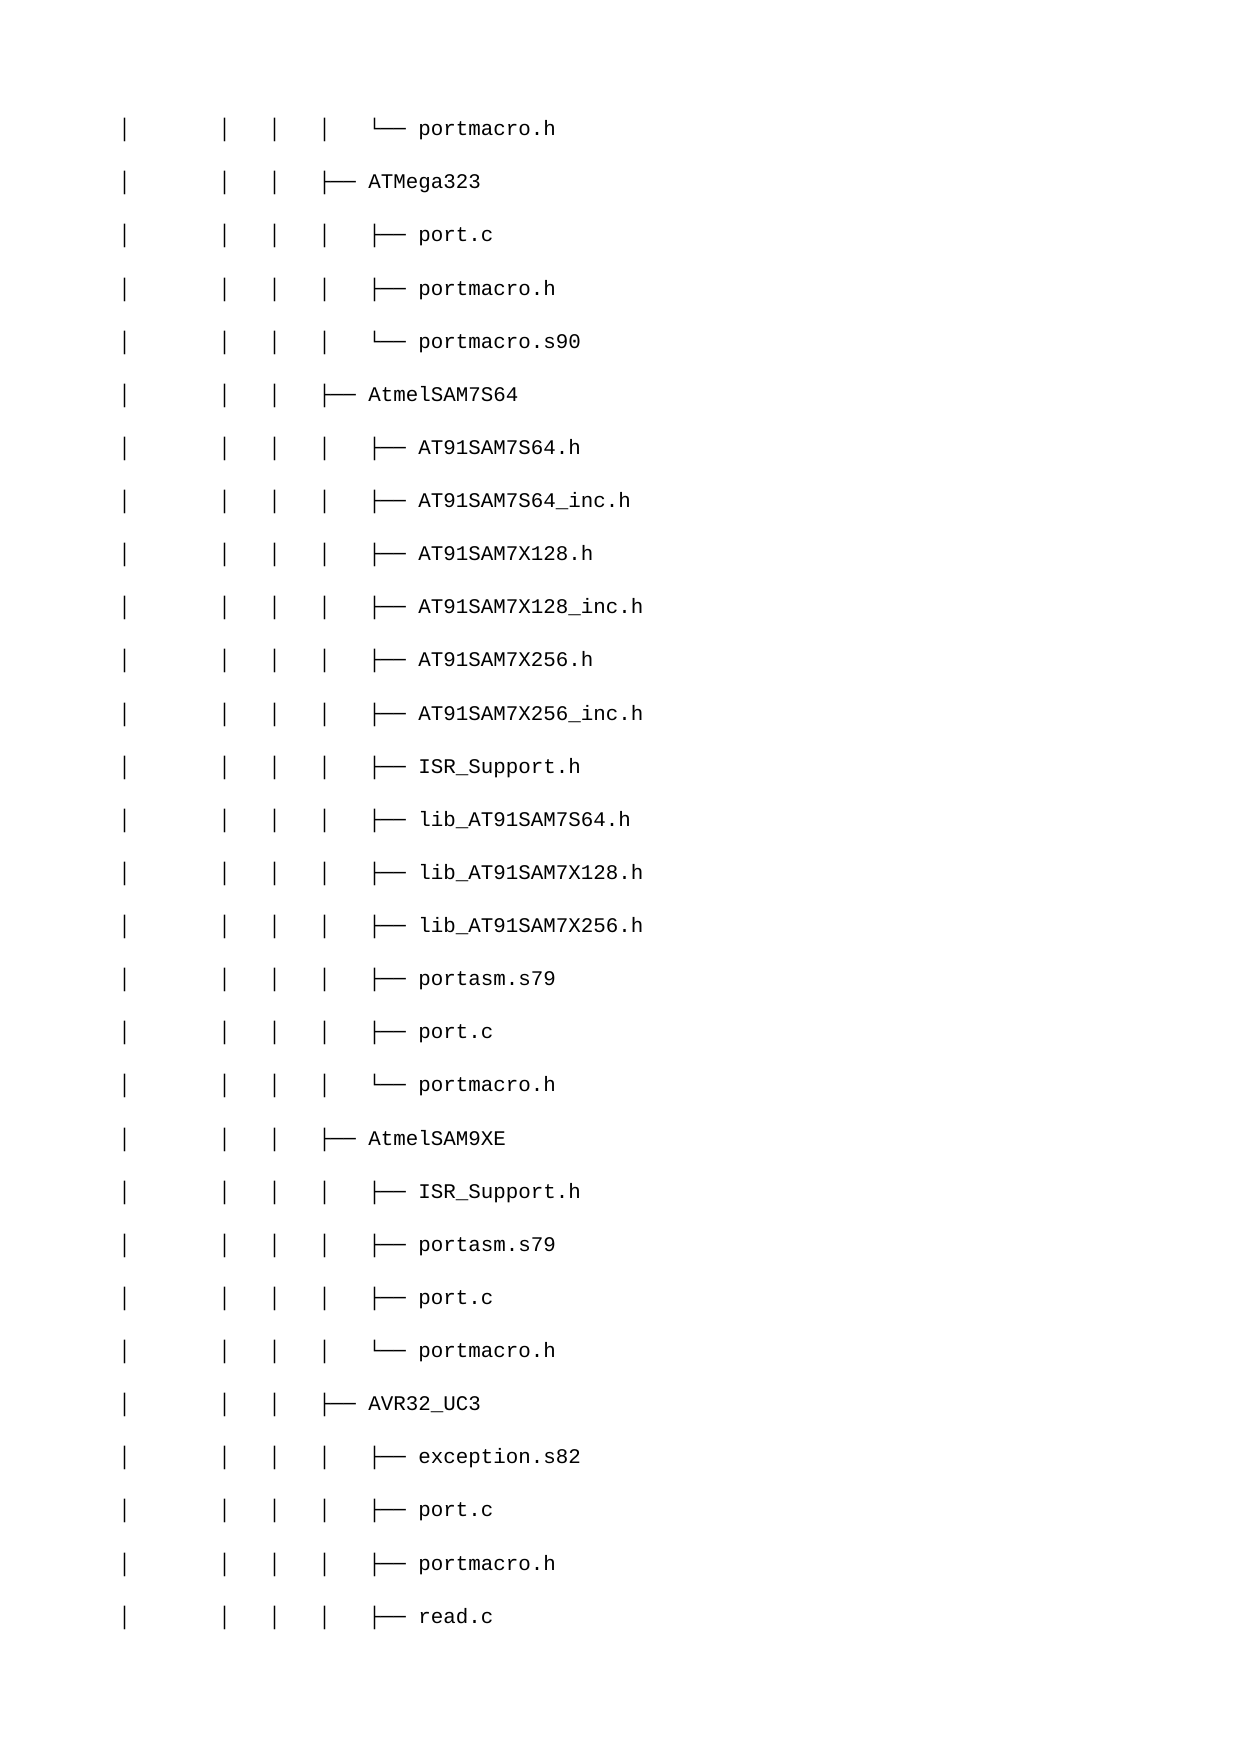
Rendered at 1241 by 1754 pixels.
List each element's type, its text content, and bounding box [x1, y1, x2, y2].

text │ │ │ │ ├── ISR_Support.h [275, 1181, 324, 1204]
text │ │ │ │ ├── read.c [225, 1606, 274, 1629]
text │ │ │ │ ├── read.c [325, 1606, 374, 1629]
text │ │ │ │ ├── ISR_Support.h [325, 1181, 374, 1204]
text │ │ │ │ ├── portasm.s79 [225, 1234, 274, 1257]
text │ │ │ │ ├── portasm.s79 [118, 968, 1122, 992]
text │ │ │ │ └── portmacro.h [118, 1074, 1122, 1098]
text │ │ │ ├── ATMega323 [118, 171, 1122, 195]
text │ │ │ │ ├── ISR_Support.h [275, 756, 324, 779]
text │ │ │ │ ├── lib_AT91SAM7S64.h [225, 809, 274, 832]
text │ │ │ │ ├── portmacro.h [118, 1552, 1122, 1576]
text │ │ │ │ └── portmacro.h [118, 1340, 1122, 1364]
text │ │ │ │ ├── ISR_Support.h [125, 756, 224, 779]
text │ │ │ │ ├── ISR_Support.h [225, 756, 274, 779]
text │ │ │ ├── AtmelSAM7S64 [325, 384, 1122, 407]
text │ │ │ │ └── portmacro.s90 [125, 331, 224, 354]
text │ │ │ │ ├── port.c [118, 224, 1122, 248]
text │ │ │ │ ├── AT91SAM7X128.h [118, 543, 1122, 567]
text │ │ │ │ ├── AT91SAM7X128_inc.h [118, 596, 1122, 620]
text │ │ │ │ └── portmacro.s90 [225, 331, 274, 354]
text │ │ │ │ ├── ISR_Support.h [375, 756, 1122, 779]
text │ │ │ ├── AtmelSAM7S64 [125, 384, 224, 407]
text │ │ │ │ ├── portasm.s79 [275, 1234, 324, 1257]
text │ │ │ │ ├── port.c [118, 1499, 1122, 1523]
text │ │ │ │ ├── ISR_Support.h [375, 1181, 1122, 1204]
text │ │ │ │ ├── lib_AT91SAM7S64.h [275, 809, 324, 832]
text │ │ │ │ ├── ISR_Support.h [225, 1181, 274, 1204]
text │ │ │ │ ├── read.c [275, 1606, 324, 1629]
text │ │ │ │ ├── lib_AT91SAM7S64.h [125, 809, 224, 832]
text │ │ │ │ ├── exception.s82 [118, 1446, 1122, 1470]
text │ │ │ │ ├── portmacro.h [118, 277, 1122, 301]
text │ │ │ │ ├── lib_AT91SAM7X256.h [118, 915, 1122, 939]
text │ │ │ ├── AtmelSAM7S64 [225, 384, 274, 407]
text │ │ │ │ ├── AT91SAM7S64_inc.h [118, 490, 1122, 514]
text │ │ │ │ ├── portasm.s79 [375, 1234, 1122, 1257]
text │ │ │ │ ├── ISR_Support.h [325, 756, 374, 779]
text │ │ │ ├── AtmelSAM7S64 [275, 384, 324, 407]
text │ │ │ │ ├── AT91SAM7X256.h [118, 649, 1122, 673]
text │ │ │ │ ├── lib_AT91SAM7S64.h [325, 809, 374, 832]
text │ │ │ ├── AVR32_UC3 [118, 1393, 1122, 1417]
text │ │ │ │ ├── read.c [125, 1606, 224, 1629]
text │ │ │ │ └── portmacro.s90 [325, 331, 1122, 354]
text │ │ │ │ ├── ISR_Support.h [125, 1181, 224, 1204]
text │ │ │ │ ├── AT91SAM7S64.h [118, 437, 1122, 461]
text │ │ │ │ └── portmacro.s90 [275, 331, 324, 354]
text │ │ │ │ ├── portasm.s79 [325, 1234, 374, 1257]
text │ │ │ │ ├── port.c [118, 1287, 1122, 1311]
text │ │ │ │ ├── lib_AT91SAM7X128.h [118, 862, 1122, 886]
text │ │ │ │ ├── port.c [118, 1021, 1122, 1045]
text │ │ │ │ ├── read.c [375, 1606, 1122, 1629]
text │ │ │ ├── AtmelSAM9XE [118, 1127, 1122, 1151]
text │ │ │ │ ├── AT91SAM7X256_inc.h [118, 702, 1122, 726]
text │ │ │ │ ├── portasm.s79 [125, 1234, 224, 1257]
text │ │ │ │ └── portmacro.h [118, 118, 1122, 142]
text │ │ │ │ ├── lib_AT91SAM7S64.h [375, 809, 1122, 832]
